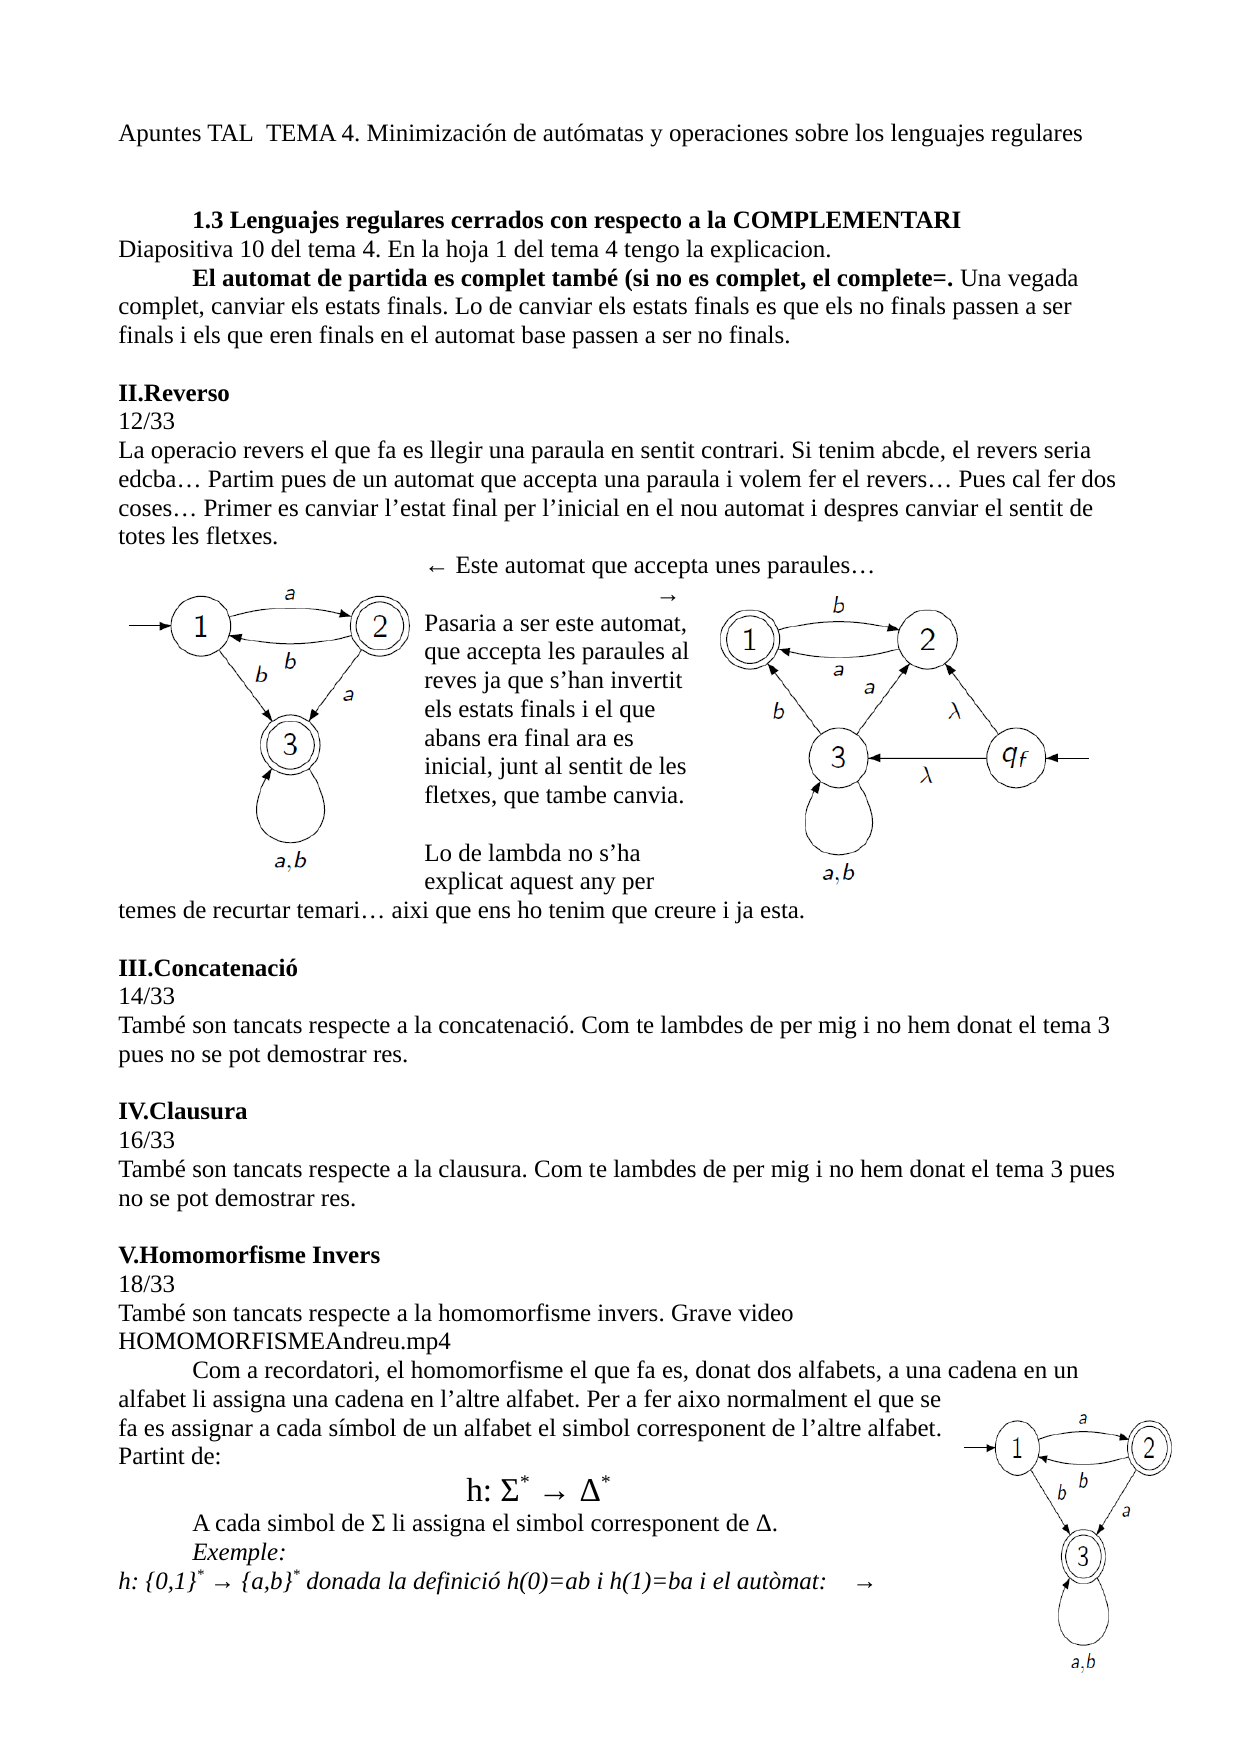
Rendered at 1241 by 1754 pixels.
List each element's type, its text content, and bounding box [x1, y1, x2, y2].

text h: {0,1}* → {a,b}* donada la definició h(0)=ab i h(1)=ba i el autòmat: → [118, 1566, 958, 1595]
text També son tancats respecte a la homomorfisme invers. Grave video HOMOMORFISMEAndreu.mp4 [118, 1298, 1122, 1355]
text 14/33 [118, 981, 1122, 1010]
text Com a recordatori, el homomorfisme el que fa es, donat dos alfabets, a una cadena en un alfabet li assigna una cadena en l’altre alfabet. Per a fer aixo normalment el que se fa es assignar a cada símbol de un alfabet el simbol corresponent de l’altre alfabet. Partint de: [118, 1355, 1122, 1470]
text IV.Clausura [118, 1096, 1122, 1125]
text V.Homomorfisme Invers [118, 1240, 1122, 1269]
text 12/33 [118, 406, 1122, 435]
text Pasaria a ser este automat, que accepta les paraules al reves ja que s’han invertit els estats finals i el que abans era final ara es inicial, junt al sentit de les fletxes, que tambe canvia. [424, 608, 705, 809]
text També son tancats respecte a la concatenació. Com te lambdes de per mig i no hem donat el tema 3 pues no se pot demostrar res. [118, 1010, 1122, 1068]
text La operacio revers el que fa es llegir una paraula en sentit contrari. Si tenim abcde, el revers seria edcba… Partim pues de un automat que accepta una paraula i volem fer el revers… Pues cal fer dos coses… Primer es canviar l’estat final per l’inicial en el nou automat i despres canviar el sentit de totes les fletxes. [118, 435, 1122, 550]
text II.Reverso [118, 378, 1122, 406]
text Diapositiva 10 del tema 4. En la hoja 1 del tema 4 tengo la explicacion. [118, 234, 1122, 263]
text ← Este automat que accepta unes paraules… [118, 550, 1122, 579]
picture [113, 568, 424, 884]
text 16/33 [118, 1125, 1122, 1154]
text 1.3 Lenguajes regulares cerrados con respecto a la COMPLEMENTARI [118, 205, 1122, 234]
text Lo de lambda no s’ha explicat aquest any per temes de recurtar temari… aixi que ens ho tenim que creure i ja esta. [118, 838, 1122, 924]
text h: Σ* → Δ* [118, 1470, 958, 1508]
picture [705, 587, 1098, 892]
text [1098, 608, 1122, 809]
text → [424, 579, 1122, 608]
text 18/33 [118, 1269, 1122, 1298]
text A cada simbol de Σ li assigna el simbol corresponent de Δ. [118, 1508, 958, 1537]
picture [958, 1405, 1181, 1679]
text També son tancats respecte a la clausura. Com te lambdes de per mig i no hem donat el tema 3 pues no se pot demostrar res. [118, 1154, 1122, 1211]
text III.Concatenació [118, 953, 1122, 981]
text El automat de partida es complet també (si no es complet, el complete=. Una vegada complet, canviar els estats finals. Lo de canviar els estats finals es que els no finals passen a ser finals i els que eren finals en el automat base passen a ser no finals. [118, 263, 1122, 349]
text Exemple: [118, 1537, 958, 1566]
